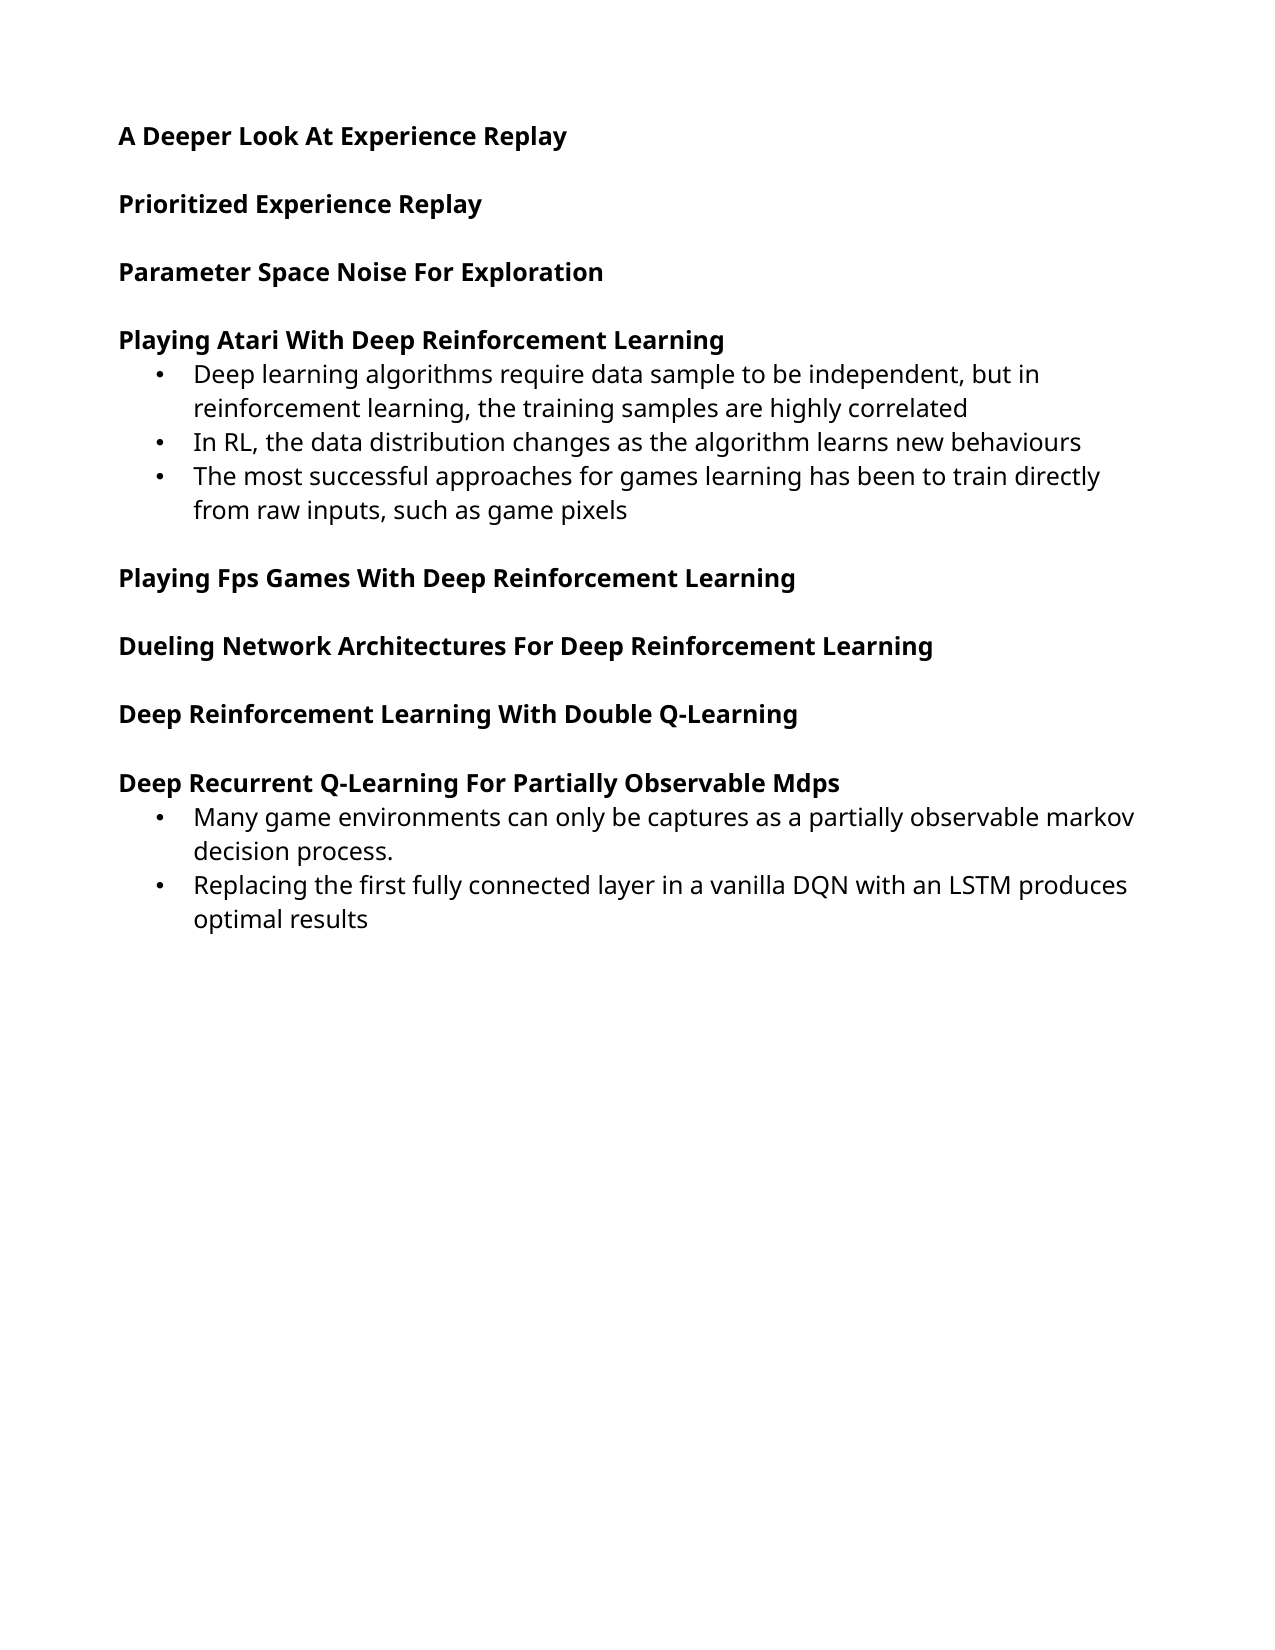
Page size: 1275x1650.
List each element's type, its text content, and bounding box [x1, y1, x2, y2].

text Deep Recurrent Q-Learning For Partially Observable Mdps [118, 765, 1157, 799]
list Many game environments can only be captures as a partially observable markov decision process. [156, 799, 1157, 867]
list Replacing the first fully connected layer in a vanilla DQN with an LSTM produces optimal results [156, 867, 1157, 936]
text Parameter Space Noise For Exploration [118, 254, 1157, 288]
text Playing Atari With Deep Reinforcement Learning [118, 322, 1157, 357]
text A Deeper Look At Experience Replay [118, 118, 1157, 152]
list Deep learning algorithms require data sample to be independent, but in reinforcement learning, the training samples are highly correlated [156, 357, 1157, 425]
text Dueling Network Architectures For Deep Reinforcement Learning [118, 629, 1157, 663]
list The most successful approaches for games learning has been to train directly from raw inputs, such as game pixels [156, 459, 1157, 527]
list In RL, the data distribution changes as the algorithm learns new behaviours [156, 425, 1157, 459]
text Prioritized Experience Replay [118, 186, 1157, 220]
text Playing Fps Games With Deep Reinforcement Learning [118, 561, 1157, 595]
text Deep Reinforcement Learning With Double Q-Learning [118, 697, 1157, 731]
